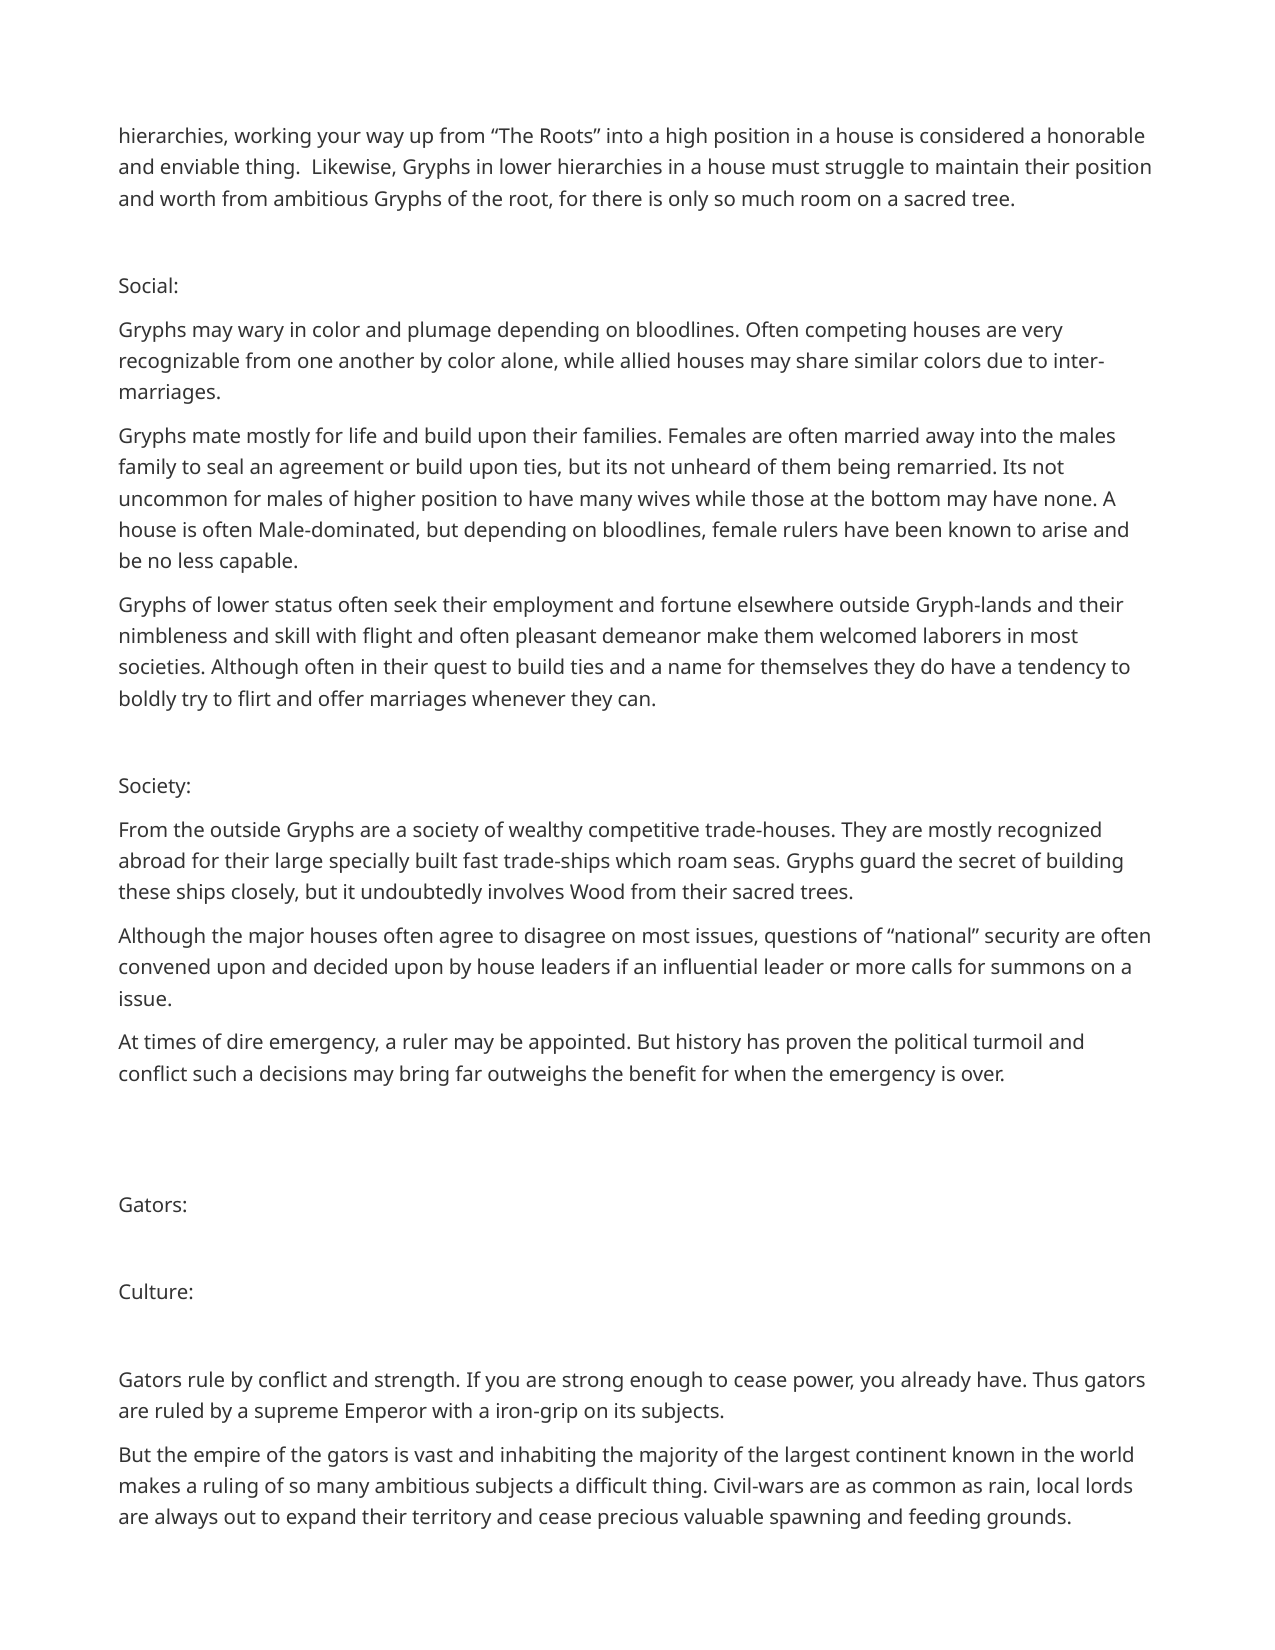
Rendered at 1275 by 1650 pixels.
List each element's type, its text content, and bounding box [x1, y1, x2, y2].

text At times of dire emergency, a ruler may be appointed. But history has proven the political turmoil and conflict such a decisions may bring far outweighs the benefit for when the emergency is over. [118, 1024, 1157, 1087]
text Although the major houses often agree to disagree on most issues, questions of “national” security are often convened upon and decided upon by house leaders if an influential leader or more calls for summons on a issue. [118, 918, 1157, 1012]
text But the empire of the gators is vast and inhabiting the majority of the largest continent known in the world makes a ruling of so many ambitious subjects a difficult thing. Civil-wars are as common as rain, local lords are always out to expand their territory and cease precious valuable spawning and feeding grounds. [118, 1437, 1157, 1531]
text Gryphs may wary in color and plumage depending on bloodlines. Often competing houses are very recognizable from one another by color alone, while allied houses may share similar colors due to inter-marriages. [118, 312, 1157, 406]
text From the outside Gryphs are a society of wealthy competitive trade-houses. They are mostly recognized abroad for their large specially built fast trade-ships which roam seas. Gryphs guard the secret of building these ships closely, but it undoubtedly involves Wood from their sacred trees. [118, 812, 1157, 906]
text Social: [118, 268, 1157, 299]
text Gators: [118, 1187, 1157, 1218]
text Society: [118, 768, 1157, 799]
text Gryphs of lower status often seek their employment and fortune elsewhere outside Gryph-lands and their nimbleness and skill with flight and often pleasant demeanor make them welcomed laborers in most societies. Although often in their quest to build ties and a name for themselves they do have a tendency to boldly try to flirt and offer marriages whenever they can. [118, 587, 1157, 712]
text hierarchies, working your way up from “The Roots” into a high position in a house is considered a honorable and enviable thing. Likewise, Gryphs in lower hierarchies in a house must struggle to maintain their position and worth from ambitious Gryphs of the root, for there is only so much room on a sacred tree. [118, 118, 1157, 212]
text Gators rule by conflict and strength. If you are strong enough to cease power, you already have. Thus gators are ruled by a supreme Emperor with a iron-grip on its subjects. [118, 1362, 1157, 1424]
text Gryphs mate mostly for life and build upon their families. Females are often married away into the males family to seal an agreement or build upon ties, but its not unheard of them being remarried. Its not uncommon for males of higher position to have many wives while those at the bottom may have none. A house is often Male-dominated, but depending on bloodlines, female rulers have been known to arise and be no less capable. [118, 418, 1157, 574]
text Culture: [118, 1274, 1157, 1306]
